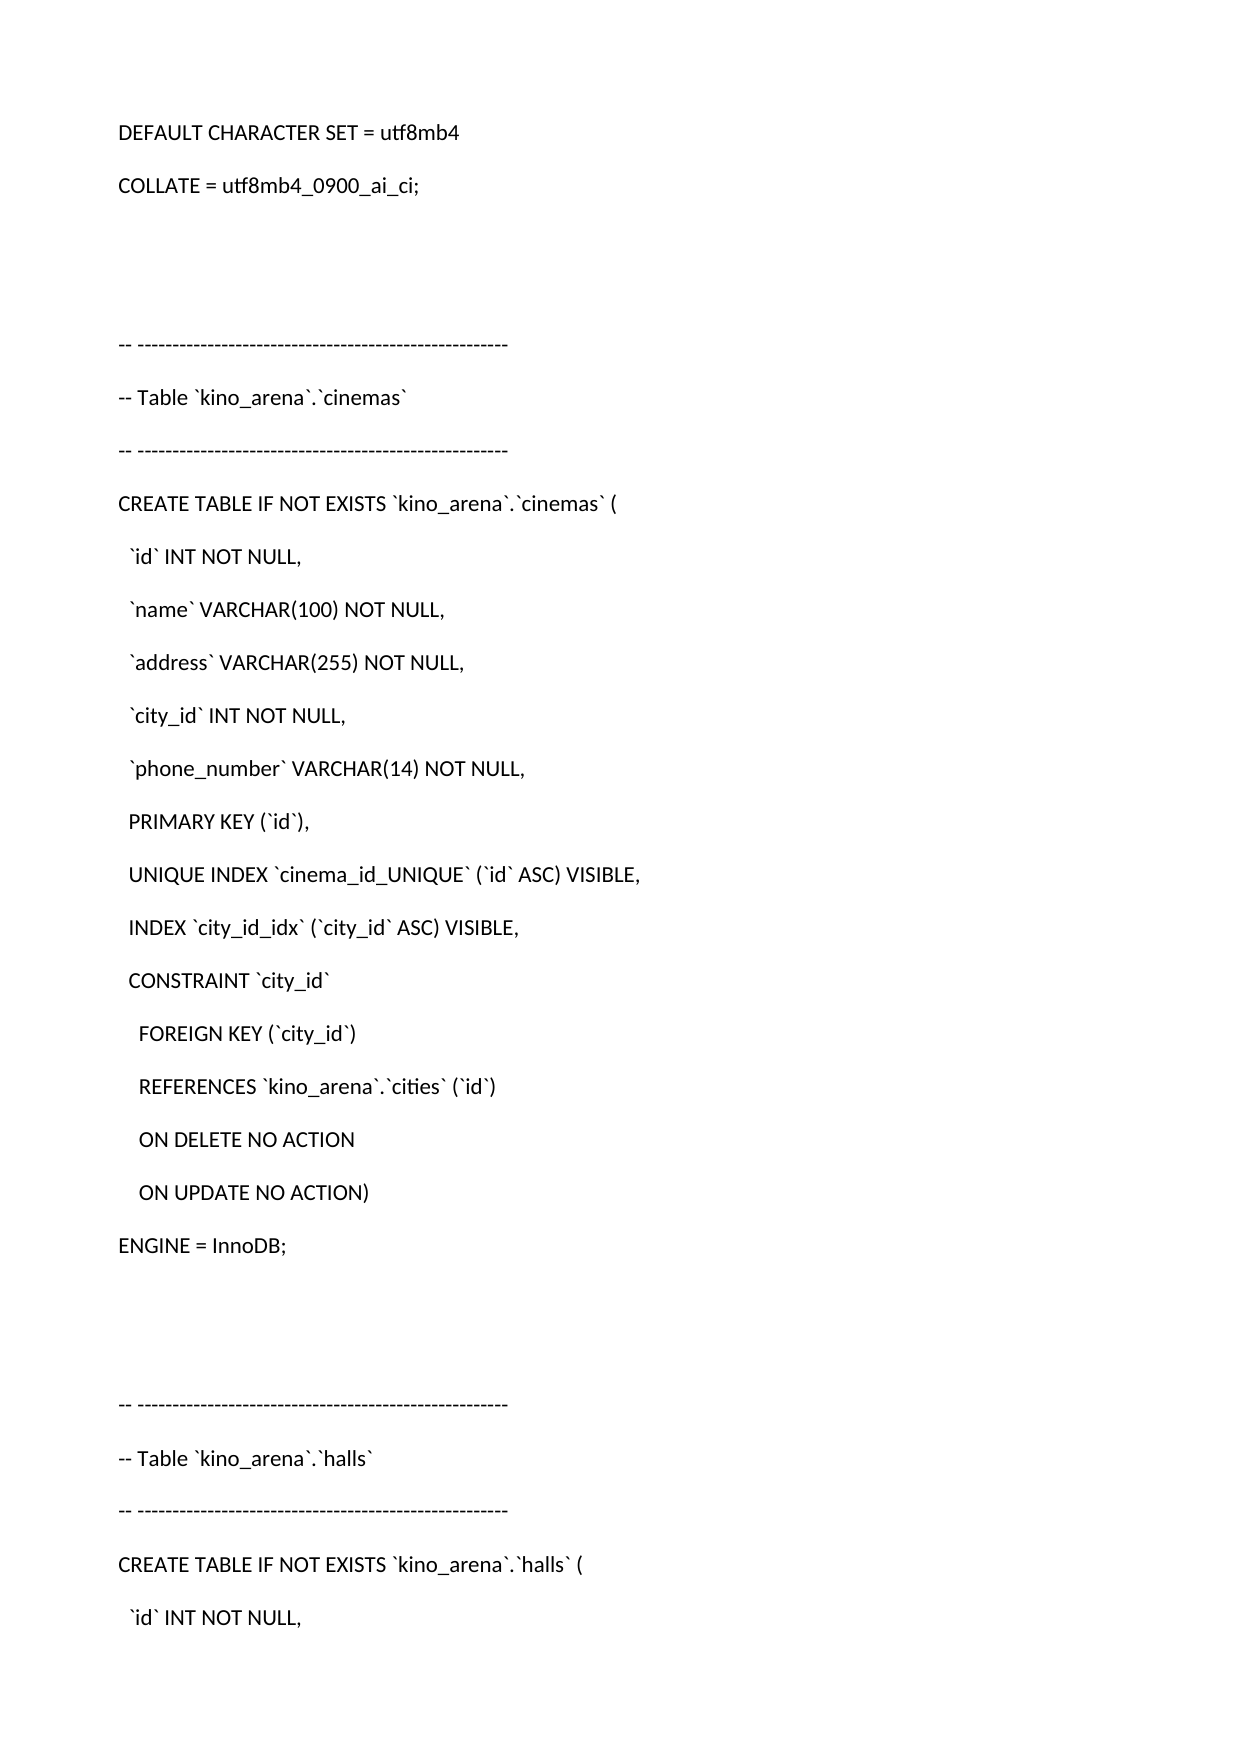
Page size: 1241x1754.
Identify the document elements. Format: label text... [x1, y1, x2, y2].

text CREATE TABLE IF NOT EXISTS `kino_arena`.`cinemas` ( [118, 489, 1122, 517]
text `id` INT NOT NULL, [118, 1603, 1122, 1631]
text FOREIGN KEY (`city_id`) [118, 1019, 1122, 1047]
text -- Table `kino_arena`.`cinemas` [118, 383, 1122, 411]
text CONSTRAINT `city_id` [118, 966, 1122, 994]
text COLLATE = utf8mb4_0900_ai_ci; [118, 171, 1122, 199]
text -- ----------------------------------------------------- [118, 1497, 1122, 1525]
text ON UPDATE NO ACTION) [118, 1178, 1122, 1207]
text -- ----------------------------------------------------- [118, 1391, 1122, 1419]
text REFERENCES `kino_arena`.`cities` (`id`) [118, 1072, 1122, 1101]
text UNIQUE INDEX `cinema_id_UNIQUE` (`id` ASC) VISIBLE, [118, 860, 1122, 888]
text -- ----------------------------------------------------- [118, 436, 1122, 464]
text -- ----------------------------------------------------- [118, 330, 1122, 358]
text PRIMARY KEY (`id`), [118, 807, 1122, 835]
text -- Table `kino_arena`.`halls` [118, 1444, 1122, 1472]
text `name` VARCHAR(100) NOT NULL, [118, 595, 1122, 623]
text `address` VARCHAR(255) NOT NULL, [118, 648, 1122, 676]
text INDEX `city_id_idx` (`city_id` ASC) VISIBLE, [118, 913, 1122, 941]
text DEFAULT CHARACTER SET = utf8mb4 [118, 118, 1122, 146]
text `city_id` INT NOT NULL, [118, 701, 1122, 729]
text ON DELETE NO ACTION [118, 1126, 1122, 1153]
text CREATE TABLE IF NOT EXISTS `kino_arena`.`halls` ( [118, 1550, 1122, 1578]
text `id` INT NOT NULL, [118, 542, 1122, 570]
text ENGINE = InnoDB; [118, 1232, 1122, 1259]
text `phone_number` VARCHAR(14) NOT NULL, [118, 754, 1122, 782]
